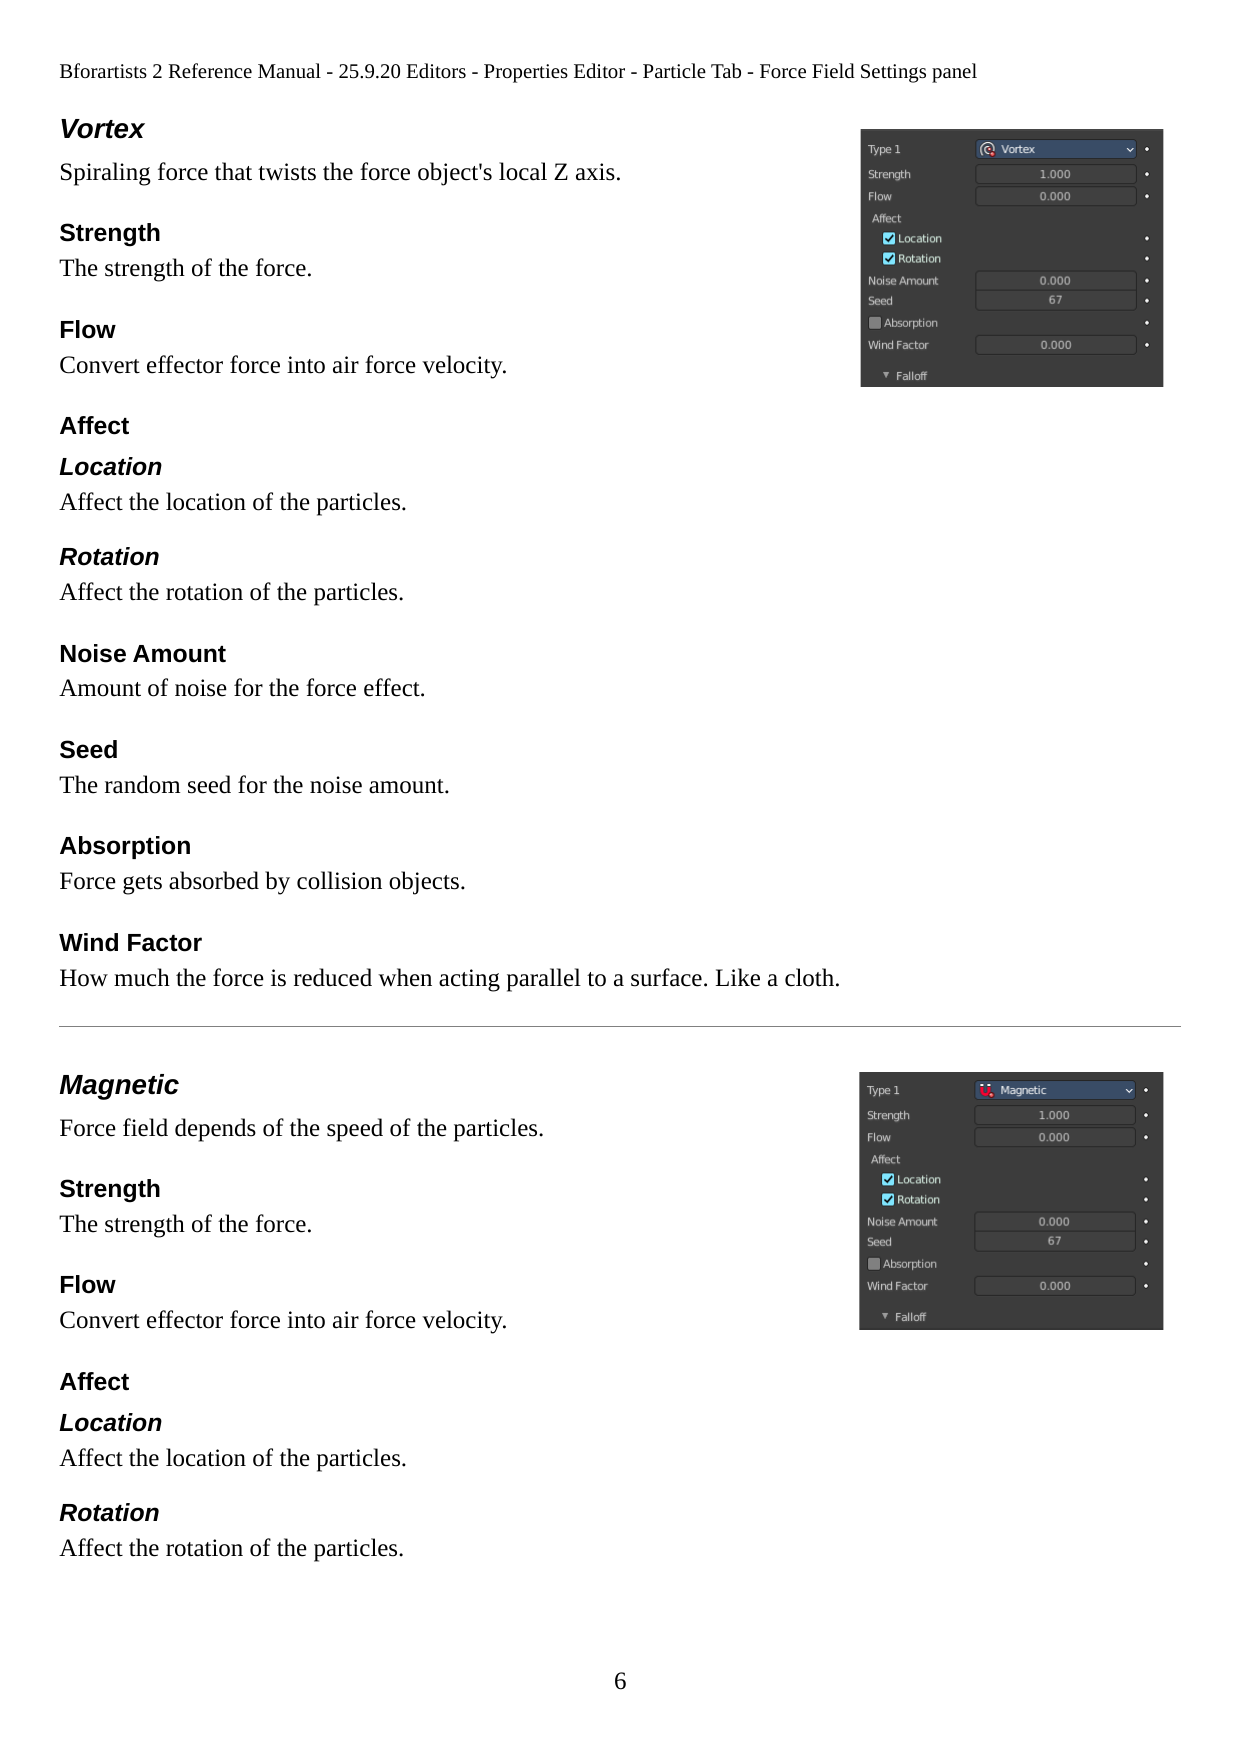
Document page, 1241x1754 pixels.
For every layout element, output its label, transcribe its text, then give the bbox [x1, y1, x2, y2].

text Force field depends of the speed of the particles. [59, 1113, 859, 1141]
subtitle Strength [59, 218, 860, 247]
text The strength of the force. [59, 253, 860, 282]
subtitle Wind Factor [59, 928, 1181, 956]
subtitle Affect [59, 411, 1181, 440]
subtitle Flow [59, 1271, 859, 1299]
text The strength of the force. [59, 1209, 859, 1238]
subtitle Absorption [59, 831, 1181, 860]
text Spiraling force that twists the force object's local Z axis. [59, 157, 860, 186]
text Affect the location of the particles. [59, 487, 1181, 516]
subtitle [1164, 1174, 1181, 1203]
subtitle [1164, 315, 1181, 343]
subtitle Rotation [59, 1498, 1181, 1527]
subtitle [1164, 218, 1181, 247]
subtitle Flow [59, 315, 860, 343]
subtitle Noise Amount [59, 639, 1181, 667]
text Convert effector force into air force velocity. [59, 350, 860, 378]
text Convert effector force into air force velocity. [59, 1305, 1181, 1334]
picture [859, 1072, 1164, 1330]
text Affect the rotation of the particles. [59, 1533, 1181, 1562]
picture [860, 129, 1164, 387]
text Force gets absorbed by collision objects. [59, 866, 1181, 895]
subtitle Magnetic [59, 1068, 1181, 1100]
subtitle Rotation [59, 542, 1181, 571]
text The random seed for the noise amount. [59, 770, 1181, 799]
text Affect the rotation of the particles. [59, 577, 1181, 606]
subtitle Location [59, 1408, 1181, 1437]
subtitle Strength [59, 1174, 859, 1203]
text Amount of noise for the force effect. [59, 673, 1181, 702]
text How much the force is reduced when acting parallel to a surface. Like a cloth. [59, 963, 1181, 991]
subtitle Seed [59, 735, 1181, 764]
subtitle Affect [59, 1367, 1181, 1396]
subtitle Location [59, 452, 1181, 481]
subtitle Vortex [59, 113, 1181, 144]
subtitle [1164, 1271, 1181, 1299]
text Affect the location of the particles. [59, 1443, 1181, 1472]
